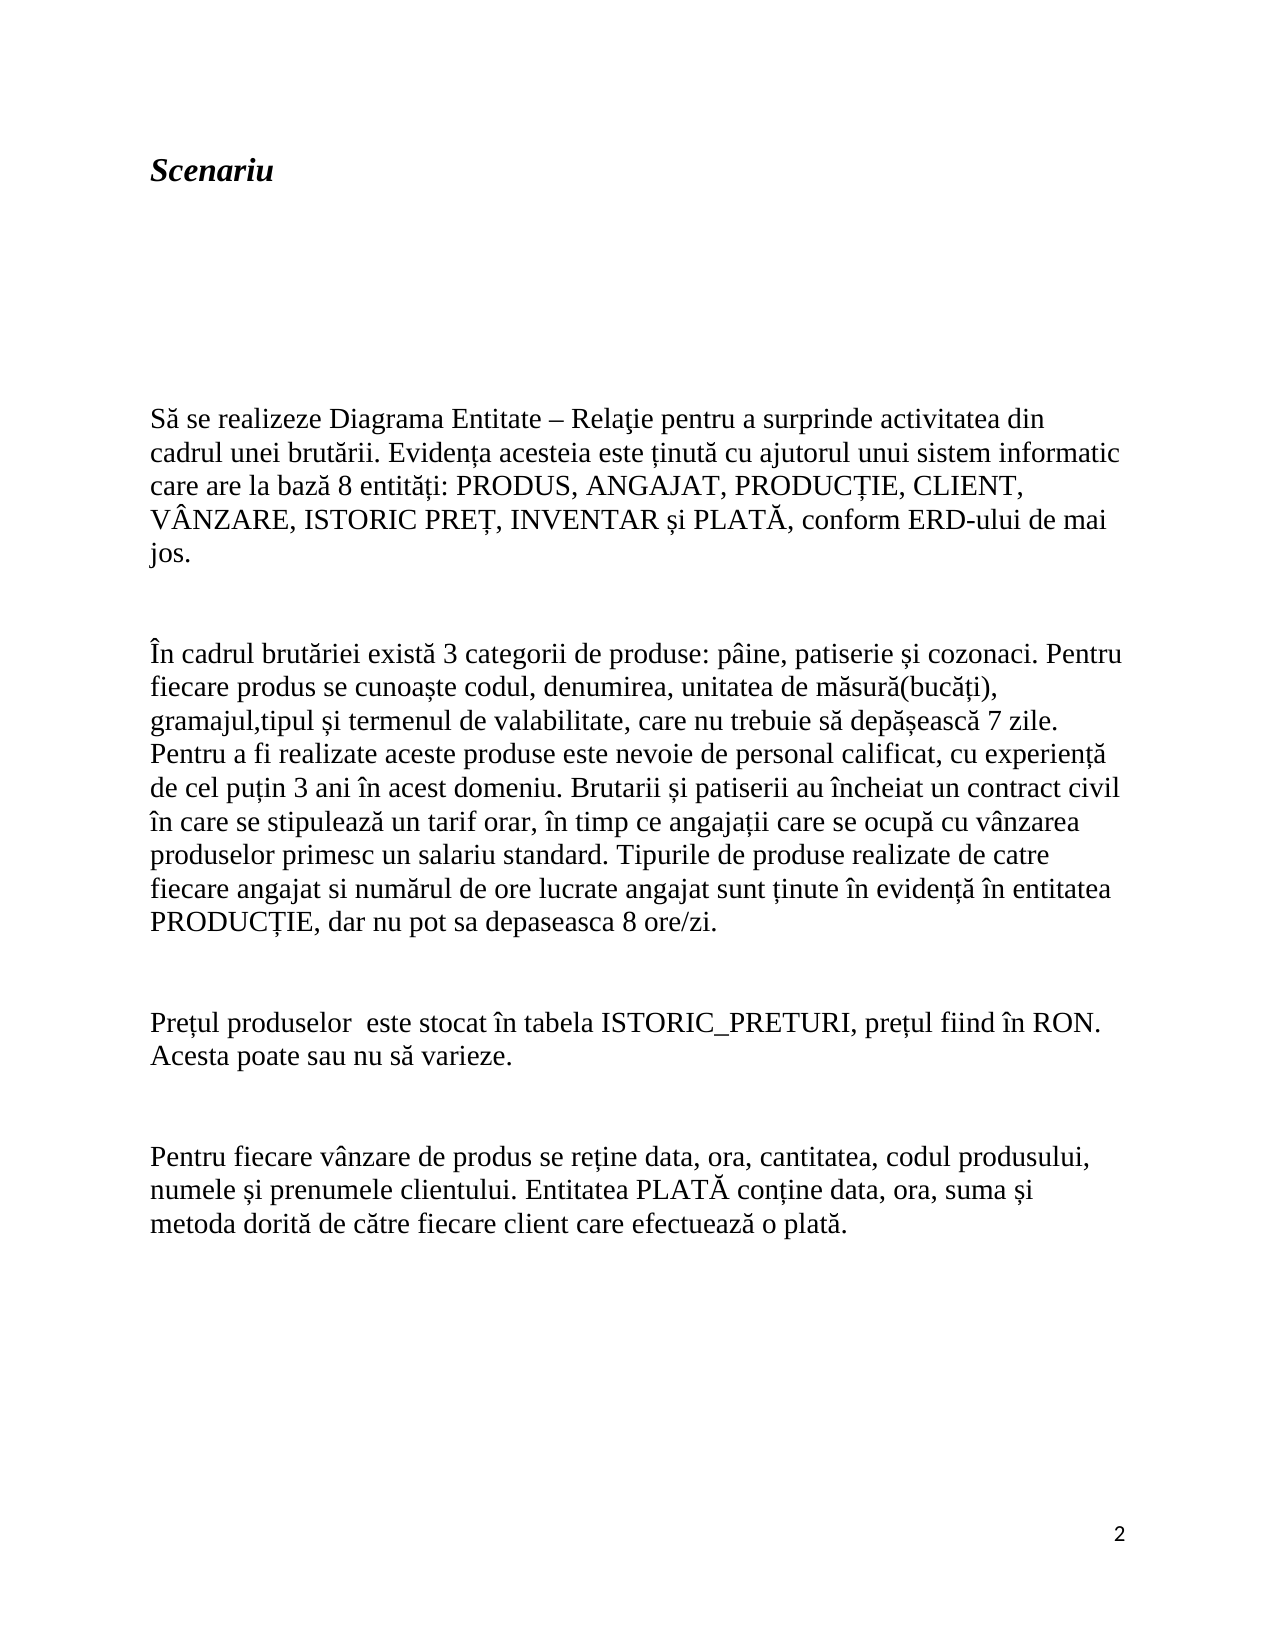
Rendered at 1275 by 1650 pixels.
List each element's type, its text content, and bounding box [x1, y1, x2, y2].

text În cadrul brutăriei există 3 categorii de produse: pâine, patiserie și cozonaci. Pentru fiecare produs se cunoaște codul, denumirea, unitatea de măsură(bucăți), gramajul,tipul și termenul de valabilitate, care nu trebuie să depășească 7 zile. Pentru a fi realizate aceste produse este nevoie de personal calificat, cu experiență de cel puțin 3 ani în acest domeniu. Brutarii și patiserii au încheiat un contract civil în care se stipulează un tarif orar, în timp ce angajații care se ocupă cu vânzarea produselor primesc un salariu standard. Tipurile de produse realizate de catre fiecare angajat si numărul de ore lucrate angajat sunt ținute în evidență în entitatea PRODUCȚIE, dar nu pot sa depaseasca 8 ore/zi. [150, 636, 1125, 938]
text Să se realizeze Diagrama Entitate – Relaţie pentru a surprinde activitatea din cadrul unei brutării. Evidența acesteia este ținută cu ajutorul unui sistem informatic care are la bază 8 entități: PRODUS, ANGAJAT, PRODUCȚIE, CLIENT, VÂNZARE, ISTORIC PREȚ, INVENTAR și PLATĂ, conform ERD-ului de mai jos. [150, 401, 1125, 569]
text Pentru fiecare vânzare de produs se reține data, ora, cantitatea, codul produsului, numele și prenumele clientului. Entitatea PLATĂ conține data, ora, suma și metoda dorită de către fiecare client care efectuează o plată. [150, 1139, 1125, 1239]
text Prețul produselor este stocat în tabela ISTORIC_PRETURI, prețul fiind în RON. Acesta poate sau nu să varieze. [150, 1005, 1125, 1072]
subtitle Scenariu [150, 150, 1125, 188]
